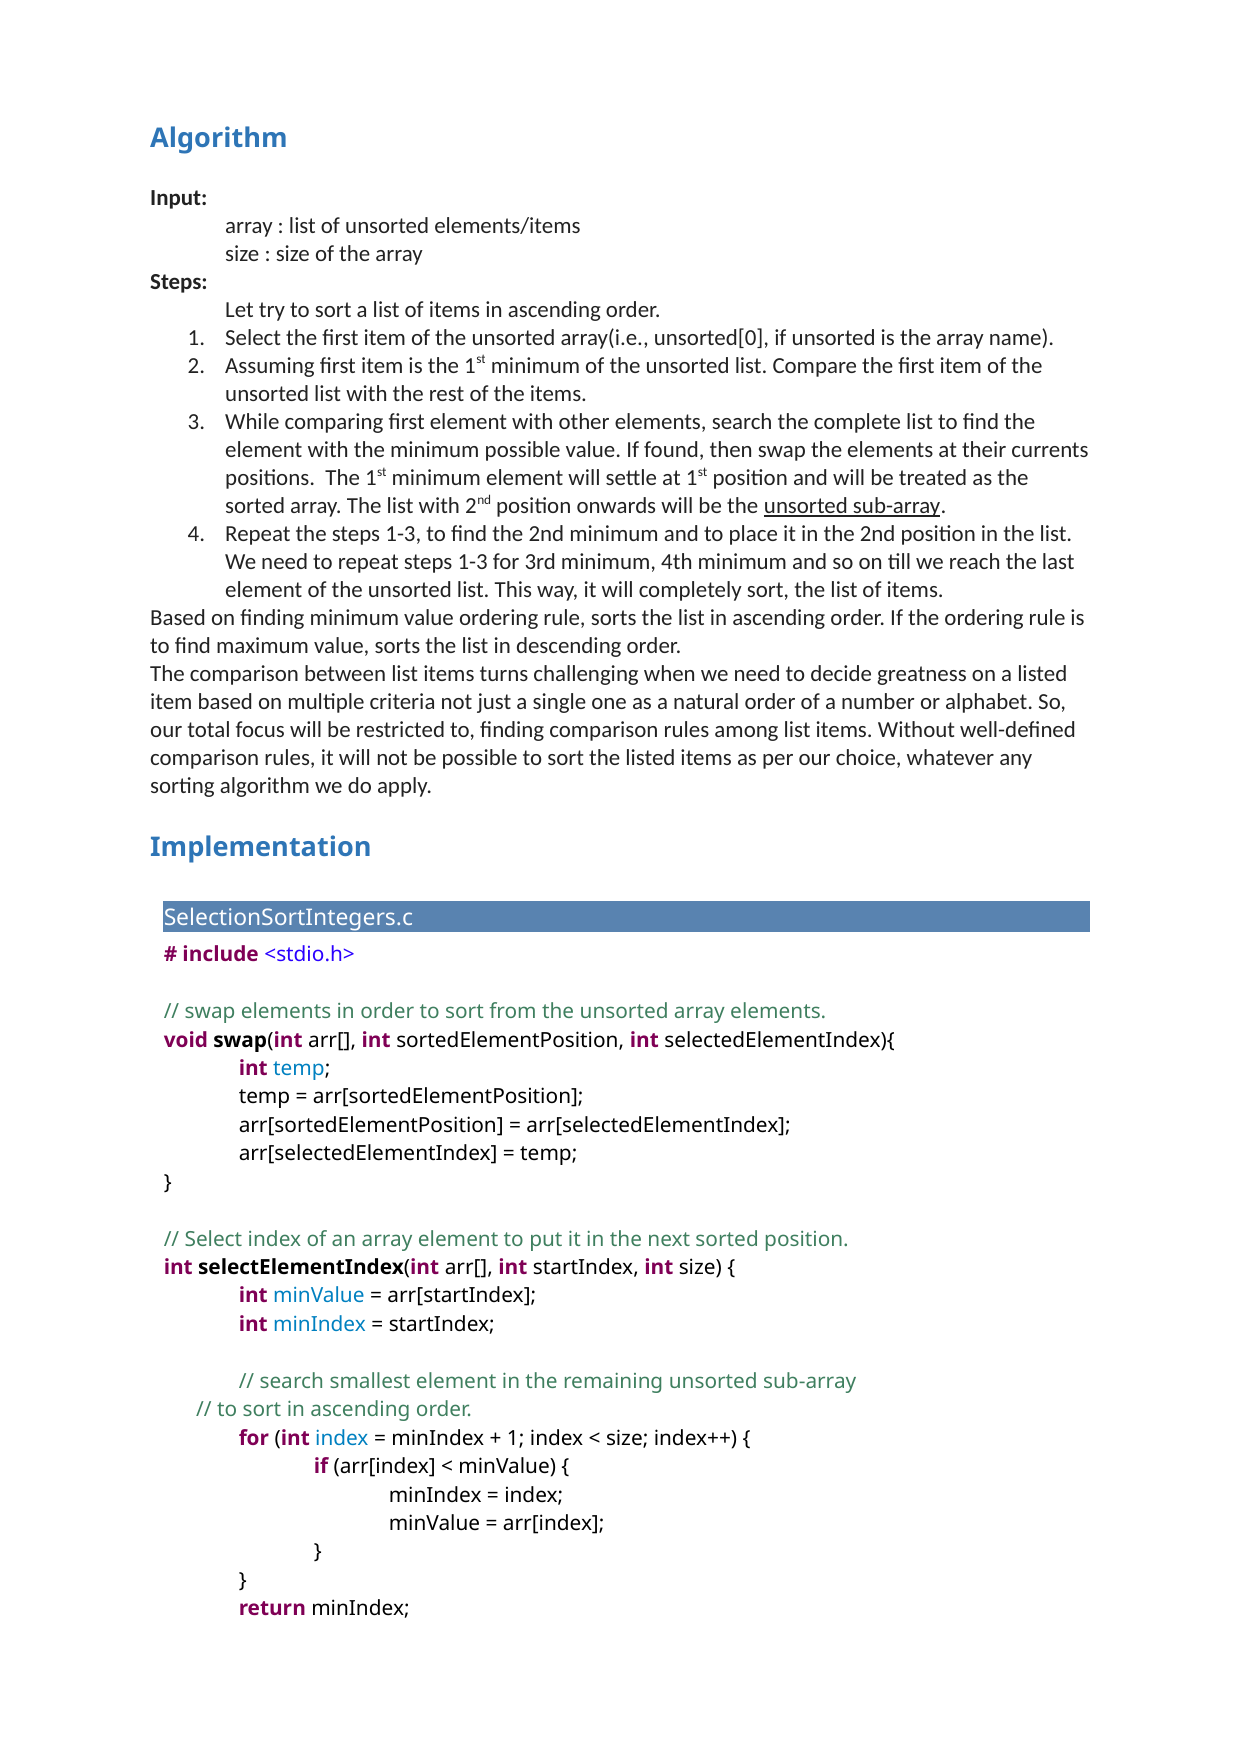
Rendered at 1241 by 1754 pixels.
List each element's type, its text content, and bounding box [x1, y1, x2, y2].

list Assuming first item is the 1st minimum of the unsorted list. Compare the first item of the unsorted list with the rest of the items. [187, 351, 1090, 407]
text Let try to sort a list of items in ascending order. [150, 295, 1090, 323]
text size : size of the array [150, 239, 1090, 267]
text Steps: [150, 267, 1090, 295]
text array : list of unsorted elements/items [150, 211, 1090, 239]
table_cell # include <stdio.h> // swap elements in order to sort from the unsorted array elements. void swap(int arr[], int sortedElementPosition, int selectedElementIndex){ int temp; temp = arr[sortedElementPosition]; arr[sortedElementPosition] = arr[selectedElementIndex]; arr[selectedElementIndex] = temp; } // Select index of an array element to put it in the next sorted position. int selectElementIndex(int arr[], int startIndex, int size) { int minValue = arr[startIndex]; int minIndex = startIndex; // search smallest element in the remaining unsorted sub-array // to sort in ascending order. for (int index = minIndex + 1; index < size; index++) { if (arr[index] < minValue) { minIndex = index; minValue = arr[index]; } } return minIndex; [164, 939, 1090, 1622]
list Repeat the steps 1-3, to find the 2nd minimum and to place it in the 2nd position in the list. We need to repeat steps 1-3 for 3rd minimum, 4th minimum and so on till we reach the last element of the unsorted list. This way, it will completely sort, the list of items. [187, 519, 1090, 603]
text Input: [150, 183, 1090, 211]
text Based on finding minimum value ordering rule, sorts the list in ascending order. If the ordering rule is to find maximum value, sorts the list in descending order. [150, 603, 1090, 659]
list While comparing first element with other elements, search the complete list to find the element with the minimum possible value. If found, then swap the elements at their currents positions. The 1st minimum element will settle at 1st position and will be treated as the sorted array. The list with 2nd position onwards will be the unsorted sub-array. [187, 407, 1090, 519]
text Implementation [150, 827, 1090, 864]
table_header SelectionSortIntegers.c [164, 932, 1090, 939]
text The comparison between list items turns challenging when we need to decide greatness on a listed item based on multiple criteria not just a single one as a natural order of a number or alphabet. So, our total focus will be restricted to, finding comparison rules among list items. Without well-defined comparison rules, it will not be possible to sort the listed items as per our choice, whatever any sorting algorithm we do apply. [150, 659, 1090, 799]
list Select the first item of the unsorted array(i.e., unsorted[0], if unsorted is the array name). [187, 323, 1090, 351]
subtitle Algorithm [150, 118, 1090, 155]
